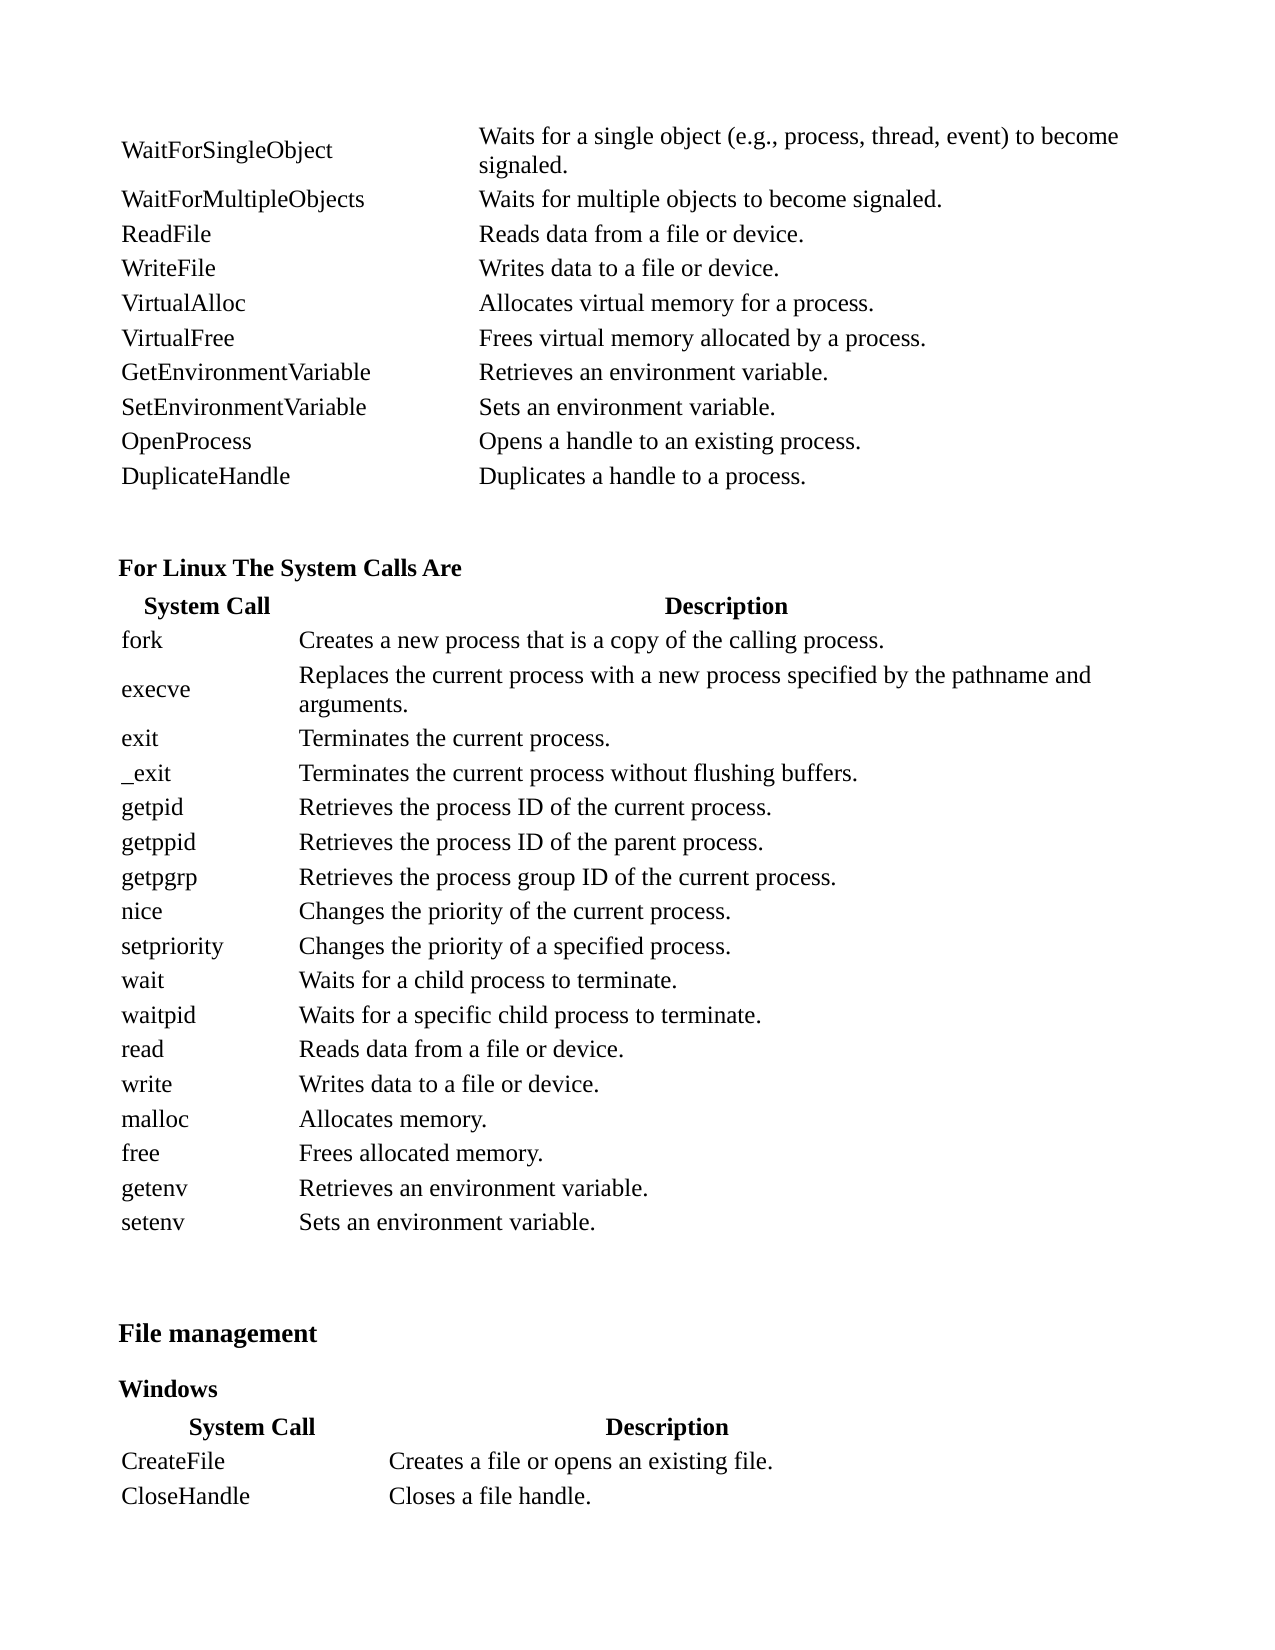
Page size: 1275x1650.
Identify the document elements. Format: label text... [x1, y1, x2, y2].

table_cell SetEnvironmentVariable [118, 389, 476, 423]
table_cell VirtualFree [118, 320, 476, 354]
table_cell Closes a file handle. [386, 1478, 948, 1512]
table_cell nice [118, 893, 296, 928]
table_cell Reads data from a file or device. [476, 216, 1157, 251]
table_cell free [118, 1135, 296, 1170]
table_cell setpriority [118, 928, 296, 962]
table_header System Call [118, 1409, 386, 1443]
table_cell Creates a file or opens an existing file. [386, 1443, 948, 1478]
table_cell Sets an environment variable. [296, 1205, 1157, 1239]
table_cell getpid [118, 790, 296, 824]
table_cell wait [118, 963, 296, 997]
subtitle File management [118, 1318, 1157, 1349]
table_cell setenv [118, 1205, 296, 1239]
table_cell Terminates the current process. [296, 720, 1157, 755]
table_cell Retrieves an environment variable. [476, 354, 1157, 389]
table_cell _exit [118, 755, 296, 789]
table_cell Writes data to a file or device. [296, 1066, 1157, 1101]
table_cell Frees virtual memory allocated by a process. [476, 320, 1157, 354]
subtitle Windows [118, 1374, 1157, 1402]
table_cell write [118, 1066, 296, 1101]
table_cell Duplicates a handle to a process. [476, 458, 1157, 493]
table_cell ReadFile [118, 216, 476, 251]
table_cell Retrieves the process ID of the parent process. [296, 824, 1157, 859]
table_cell Retrieves an environment variable. [296, 1170, 1157, 1204]
table_cell Changes the priority of a specified process. [296, 928, 1157, 962]
table_cell Replaces the current process with a new process specified by the pathname and arguments. [296, 657, 1157, 720]
table_cell CloseHandle [118, 1478, 386, 1512]
table_cell Frees allocated memory. [296, 1135, 1157, 1170]
table_cell Opens a handle to an existing process. [476, 424, 1157, 458]
table_cell GetEnvironmentVariable [118, 354, 476, 389]
table_cell fork [118, 623, 296, 657]
table_cell read [118, 1032, 296, 1066]
table_cell Waits for a child process to terminate. [296, 963, 1157, 997]
table_cell Reads data from a file or device. [296, 1032, 1157, 1066]
table_cell OpenProcess [118, 424, 476, 458]
table_cell Writes data to a file or device. [476, 251, 1157, 285]
table_cell WaitForMultipleObjects [118, 181, 476, 216]
table_cell malloc [118, 1101, 296, 1135]
table_cell Retrieves the process group ID of the current process. [296, 859, 1157, 893]
table_cell Sets an environment variable. [476, 389, 1157, 423]
table_cell Waits for a single object (e.g., process, thread, event) to become signaled. [476, 118, 1157, 181]
table_header System Call [118, 588, 296, 622]
table_cell waitpid [118, 997, 296, 1032]
table_cell Allocates memory. [296, 1101, 1157, 1135]
table_cell Waits for a specific child process to terminate. [296, 997, 1157, 1032]
table_cell WaitForSingleObject [118, 118, 476, 181]
table_cell exit [118, 720, 296, 755]
table_cell VirtualAlloc [118, 285, 476, 320]
table_cell DuplicateHandle [118, 458, 476, 493]
subtitle For Linux The System Calls Are [118, 553, 1157, 582]
table_cell Retrieves the process ID of the current process. [296, 790, 1157, 824]
table_cell execve [118, 657, 296, 720]
table_cell getppid [118, 824, 296, 859]
table_header Description [386, 1409, 948, 1443]
table_cell WriteFile [118, 251, 476, 285]
table_header Description [296, 588, 1157, 622]
table_cell Terminates the current process without flushing buffers. [296, 755, 1157, 789]
table_cell Waits for multiple objects to become signaled. [476, 181, 1157, 216]
table_cell getpgrp [118, 859, 296, 893]
table_cell Allocates virtual memory for a process. [476, 285, 1157, 320]
table_cell Changes the priority of the current process. [296, 893, 1157, 928]
table_cell CreateFile [118, 1443, 386, 1478]
table_cell Creates a new process that is a copy of the calling process. [296, 623, 1157, 657]
table_cell getenv [118, 1170, 296, 1204]
